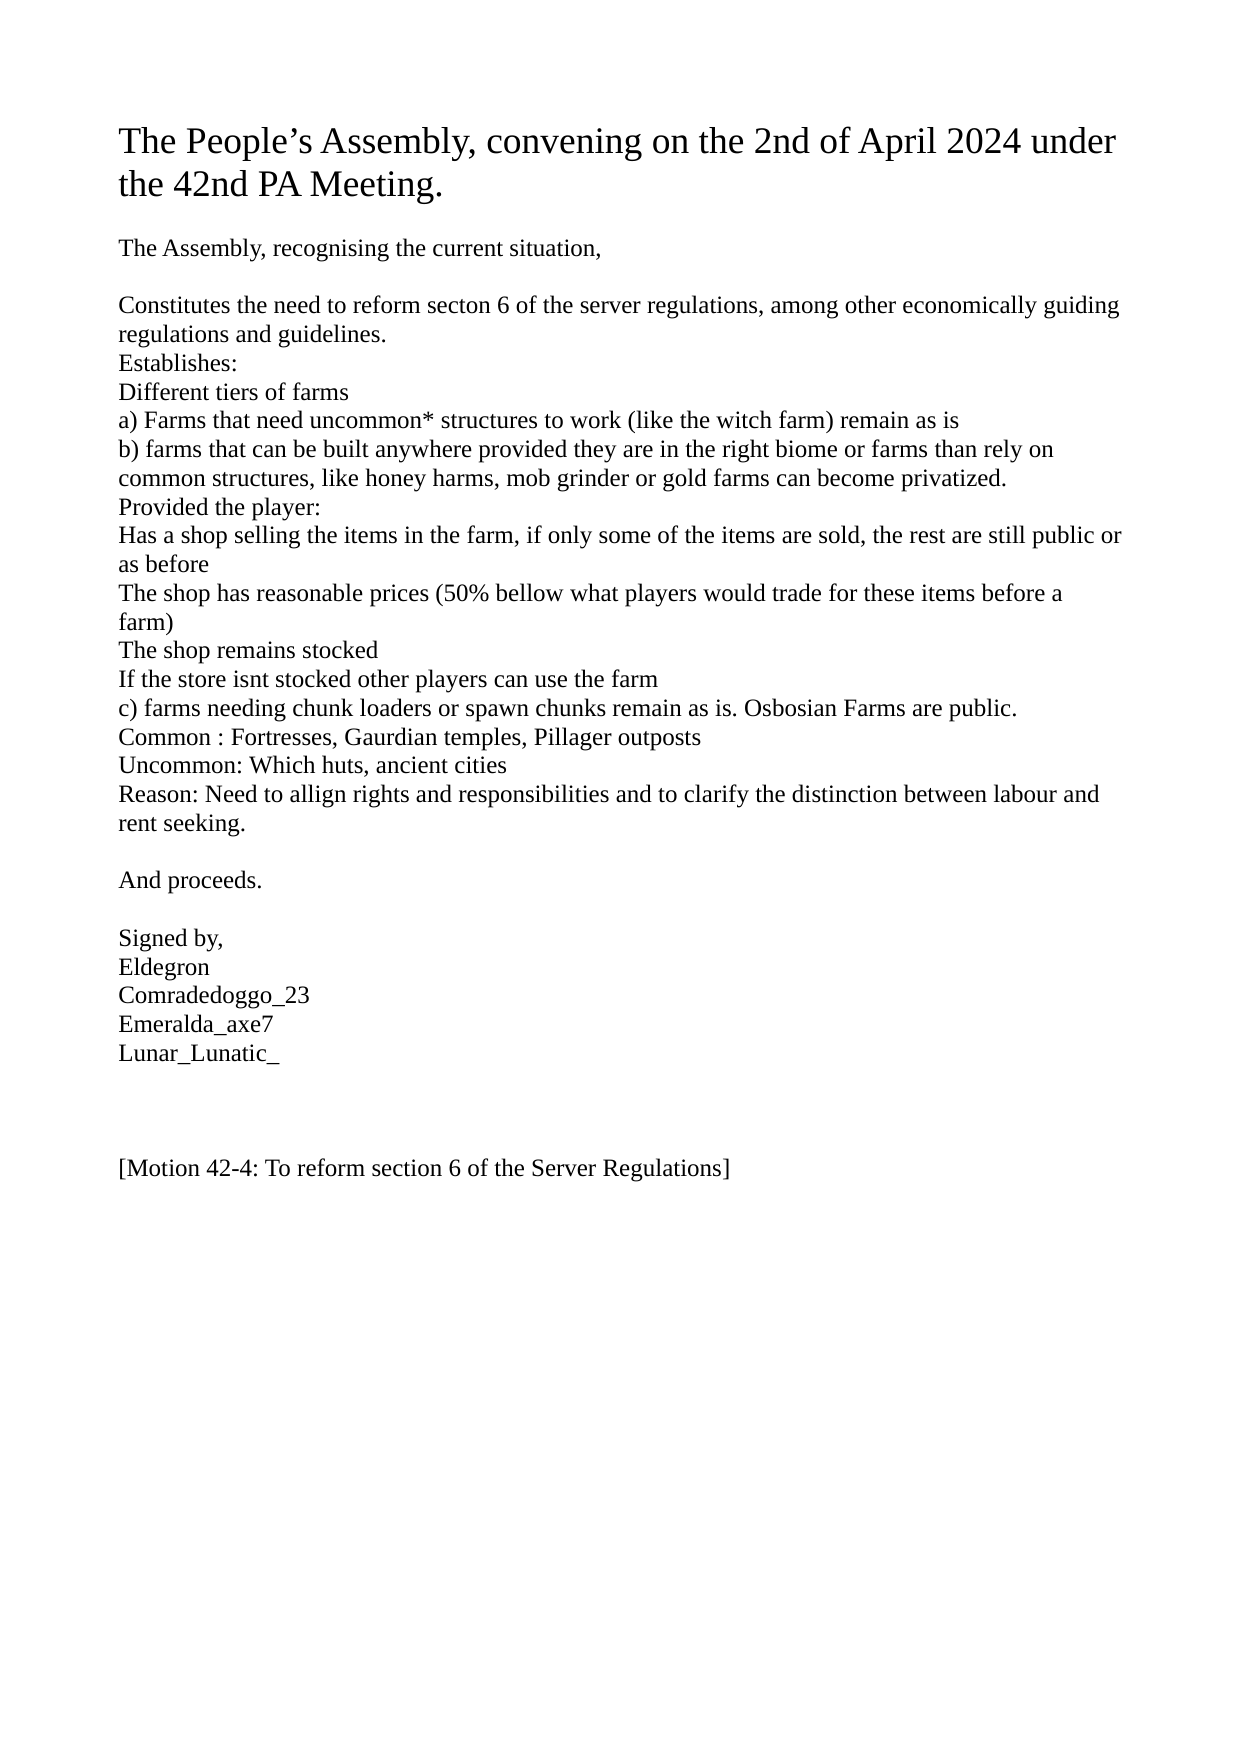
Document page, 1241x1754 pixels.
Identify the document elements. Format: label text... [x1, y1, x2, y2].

text The People’s Assembly, convening on the 2nd of April 2024 under the 42nd PA Meeting. [118, 118, 1122, 204]
text b) farms that can be built anywhere provided they are in the right biome or farms than rely on common structures, like honey harms, mob grinder or gold farms can become privatized. [118, 434, 1122, 492]
text Comradedoggo_23 [118, 981, 1122, 1009]
text [Motion 42-4: To reform section 6 of the Server Regulations] [118, 1153, 1122, 1182]
text And proceeds. [118, 866, 1122, 894]
text Establishes: [118, 348, 1122, 377]
text Signed by, [118, 923, 1122, 952]
text Common : Fortresses, Gaurdian temples, Pillager outposts [118, 722, 1122, 751]
text Uncommon: Which huts, ancient cities [118, 751, 1122, 779]
text If the store isnt stocked other players can use the farm [118, 664, 1122, 693]
text The Assembly, recognising the current situation, [118, 233, 1122, 262]
text Eldegron [118, 952, 1122, 981]
text Different tiers of farms [118, 377, 1122, 406]
text Lunar_Lunatic_ [118, 1038, 1122, 1067]
text a) Farms that need uncommon* structures to work (like the witch farm) remain as is [118, 406, 1122, 434]
text c) farms needing chunk loaders or spawn chunks remain as is. Osbosian Farms are public. [118, 693, 1122, 722]
text Provided the player: [118, 492, 1122, 521]
text Has a shop selling the items in the farm, if only some of the items are sold, the rest are still public or as before [118, 521, 1122, 578]
text Constitutes the need to reform secton 6 of the server regulations, among other economically guiding regulations and guidelines. [118, 291, 1122, 348]
text Emeralda_axe7 [118, 1009, 1122, 1038]
text Reason: Need to allign rights and responsibilities and to clarify the distinction between labour and rent seeking. [118, 779, 1122, 837]
text The shop remains stocked [118, 636, 1122, 664]
text The shop has reasonable prices (50% bellow what players would trade for these items before a farm) [118, 578, 1122, 636]
